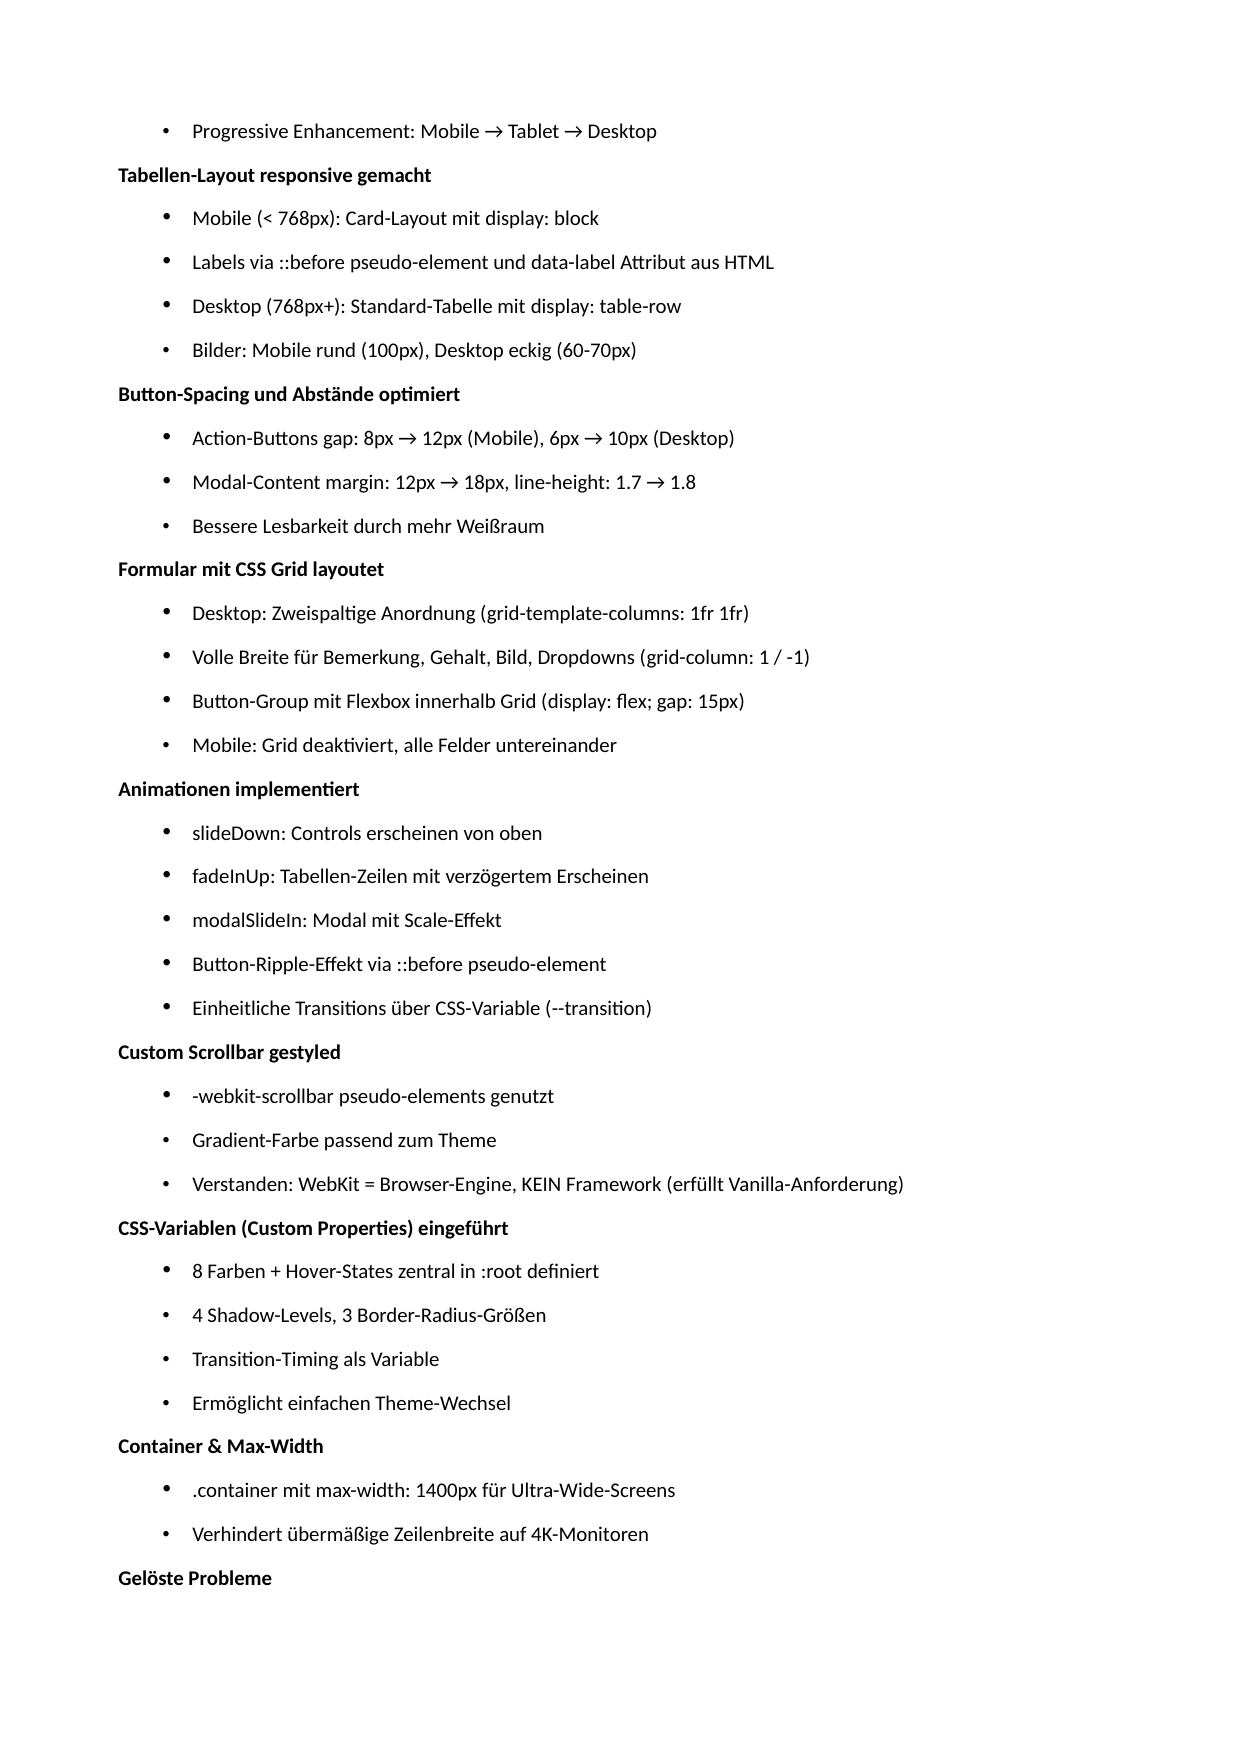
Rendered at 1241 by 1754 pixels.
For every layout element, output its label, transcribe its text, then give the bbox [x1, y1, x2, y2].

list Bessere Lesbarkeit durch mehr Weißraum [162, 513, 1122, 538]
list fadeInUp: Tabellen-Zeilen mit verzögertem Erscheinen [162, 864, 1122, 889]
list Ermöglicht einfachen Theme-Wechsel [162, 1390, 1122, 1415]
text CSS-Variablen (Custom Properties) eingeführt [118, 1215, 1122, 1240]
text Animationen implementiert [118, 776, 1122, 801]
list Gradient-Farbe passend zum Theme [162, 1127, 1122, 1153]
list Labels via ::before pseudo-element und data-label Attribut aus HTML [162, 249, 1122, 275]
list Button-Ripple-Effekt via ::before pseudo-element [162, 952, 1122, 977]
list modalSlideIn: Modal mit Scale-Effekt [162, 908, 1122, 933]
list 8 Farben + Hover-States zentral in :root definiert [162, 1258, 1122, 1284]
list Verhindert übermäßige Zeilenbreite auf 4K-Monitoren [162, 1521, 1122, 1547]
list Bilder: Mobile rund (100px), Desktop eckig (60-70px) [162, 337, 1122, 363]
list Button-Group mit Flexbox innerhalb Grid (display: flex; gap: 15px) [162, 688, 1122, 714]
list Einheitliche Transitions über CSS-Variable (--transition) [162, 996, 1122, 1021]
list Modal-Content margin: 12px → 18px, line-height: 1.7 → 1.8 [162, 469, 1122, 494]
list Mobile: Grid deaktiviert, alle Felder untereinander [162, 732, 1122, 758]
list Progressive Enhancement: Mobile → Tablet → Desktop [162, 118, 1122, 143]
text Custom Scrollbar gestyled [118, 1039, 1122, 1065]
list Desktop (768px+): Standard-Tabelle mit display: table-row [162, 293, 1122, 319]
list Action-Buttons gap: 8px → 12px (Mobile), 6px → 10px (Desktop) [162, 425, 1122, 451]
list Verstanden: WebKit = Browser-Engine, KEIN Framework (erfüllt Vanilla-Anforderung) [162, 1171, 1122, 1196]
list .container mit max-width: 1400px für Ultra-Wide-Screens [162, 1477, 1122, 1503]
text Container & Max-Width [118, 1434, 1122, 1459]
text Button-Spacing und Abstände optimiert [118, 381, 1122, 407]
list Mobile (< 768px): Card-Layout mit display: block [162, 206, 1122, 231]
list Transition-Timing als Variable [162, 1346, 1122, 1372]
list slideDown: Controls erscheinen von oben [162, 820, 1122, 845]
text Formular mit CSS Grid layoutet [118, 557, 1122, 582]
text Gelöste Probleme [118, 1565, 1122, 1591]
list 4 Shadow-Levels, 3 Border-Radius-Größen [162, 1302, 1122, 1328]
list Desktop: Zweispaltige Anordnung (grid-template-columns: 1fr 1fr) [162, 600, 1122, 626]
list Volle Breite für Bemerkung, Gehalt, Bild, Dropdowns (grid-column: 1 / -1) [162, 644, 1122, 670]
text Tabellen-Layout responsive gemacht [118, 162, 1122, 187]
list -webkit-scrollbar pseudo-elements genutzt [162, 1083, 1122, 1109]
